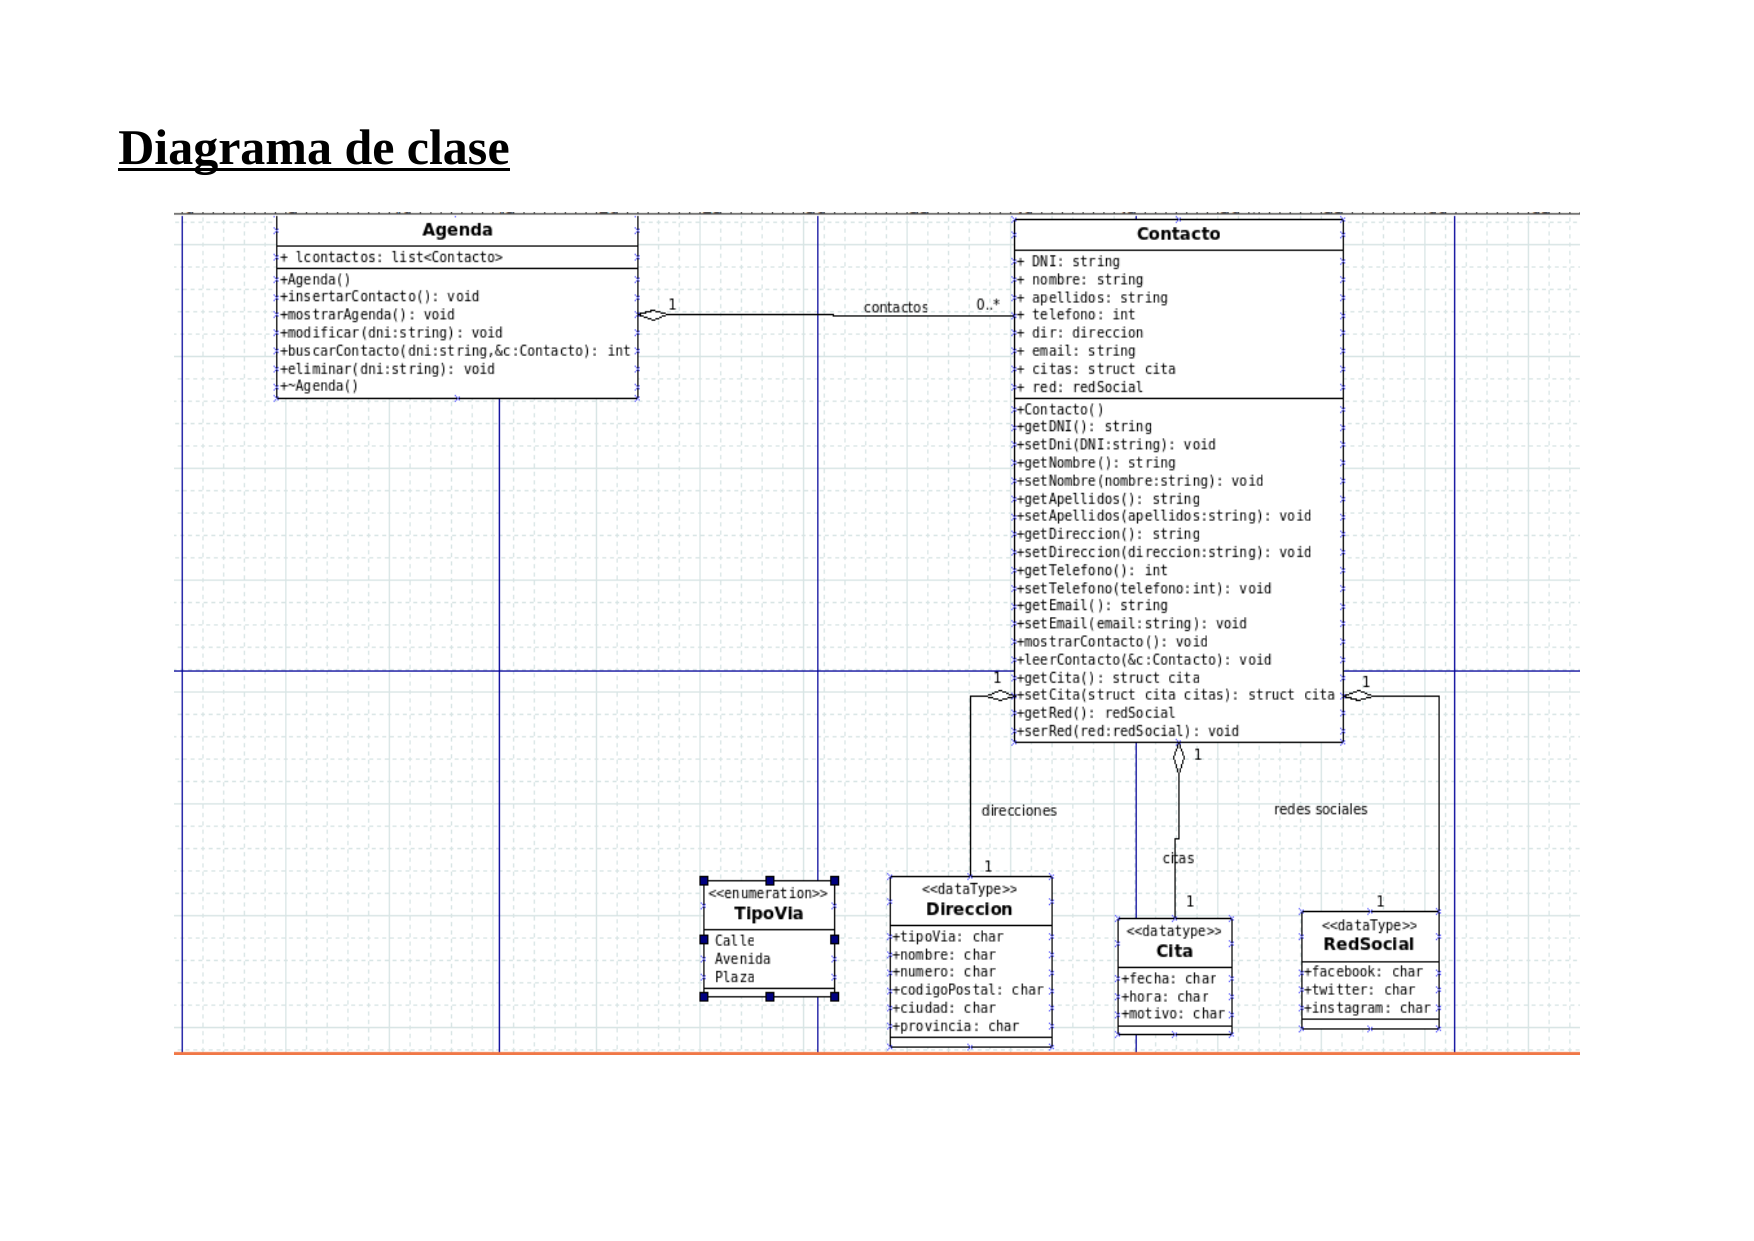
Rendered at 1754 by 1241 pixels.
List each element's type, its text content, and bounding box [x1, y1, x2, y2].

text Diagrama de clase [118, 118, 1636, 176]
picture [174, 212, 1580, 1055]
